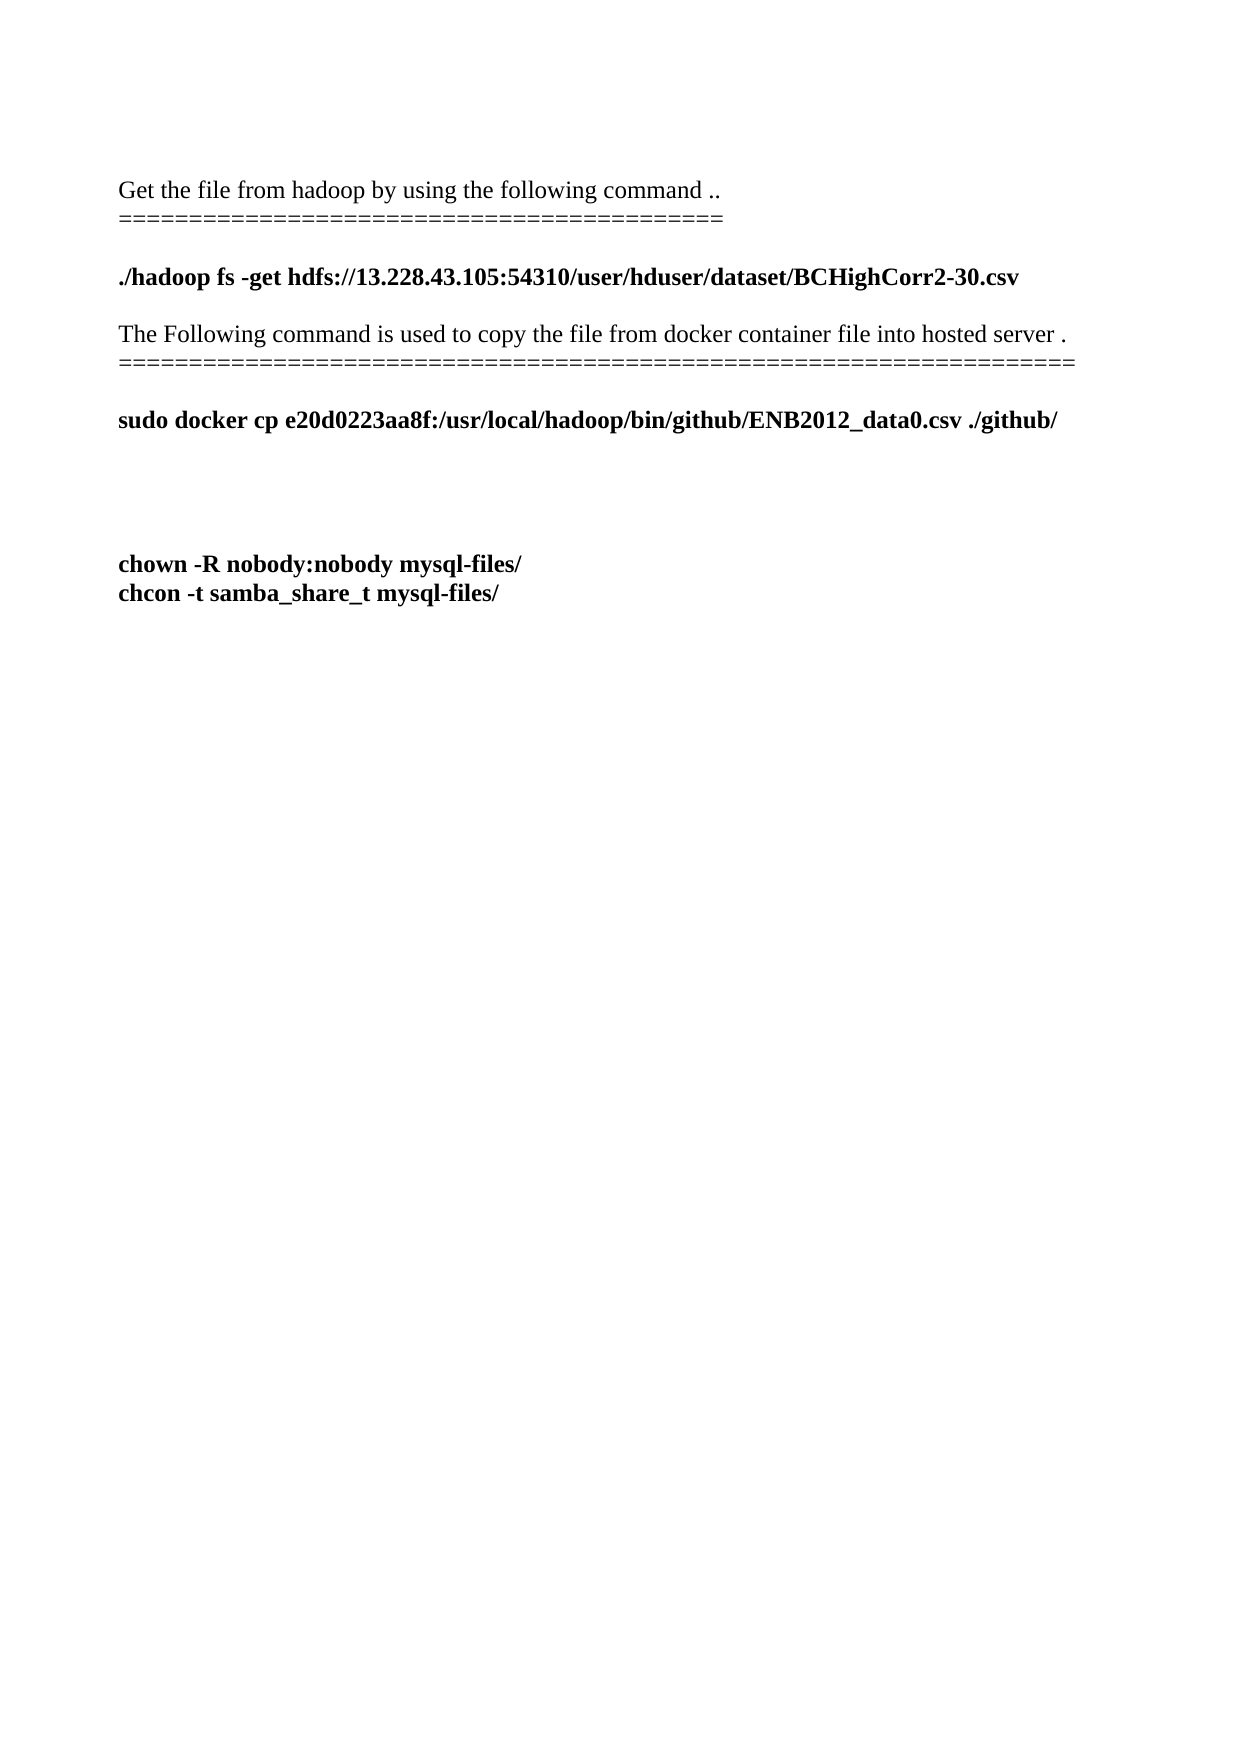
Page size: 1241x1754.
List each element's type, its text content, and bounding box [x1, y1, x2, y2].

text chcon -t samba_share_t mysql-files/ [118, 578, 1122, 607]
text ==================================================================== [118, 348, 1122, 377]
text chown -R nobody:nobody mysql-files/ [118, 549, 1122, 578]
text ./hadoop fs -get hdfs://13.228.43.105:54310/user/hduser/dataset/BCHighCorr2-30.csv [118, 262, 1122, 291]
text Get the file from hadoop by using the following command .. [118, 176, 1122, 204]
text The Following command is used to copy the file from docker container file into hosted server . [118, 319, 1122, 348]
text =========================================== [118, 204, 1122, 233]
text sudo docker cp e20d0223aa8f:/usr/local/hadoop/bin/github/ENB2012_data0.csv ./github/ [118, 406, 1122, 434]
